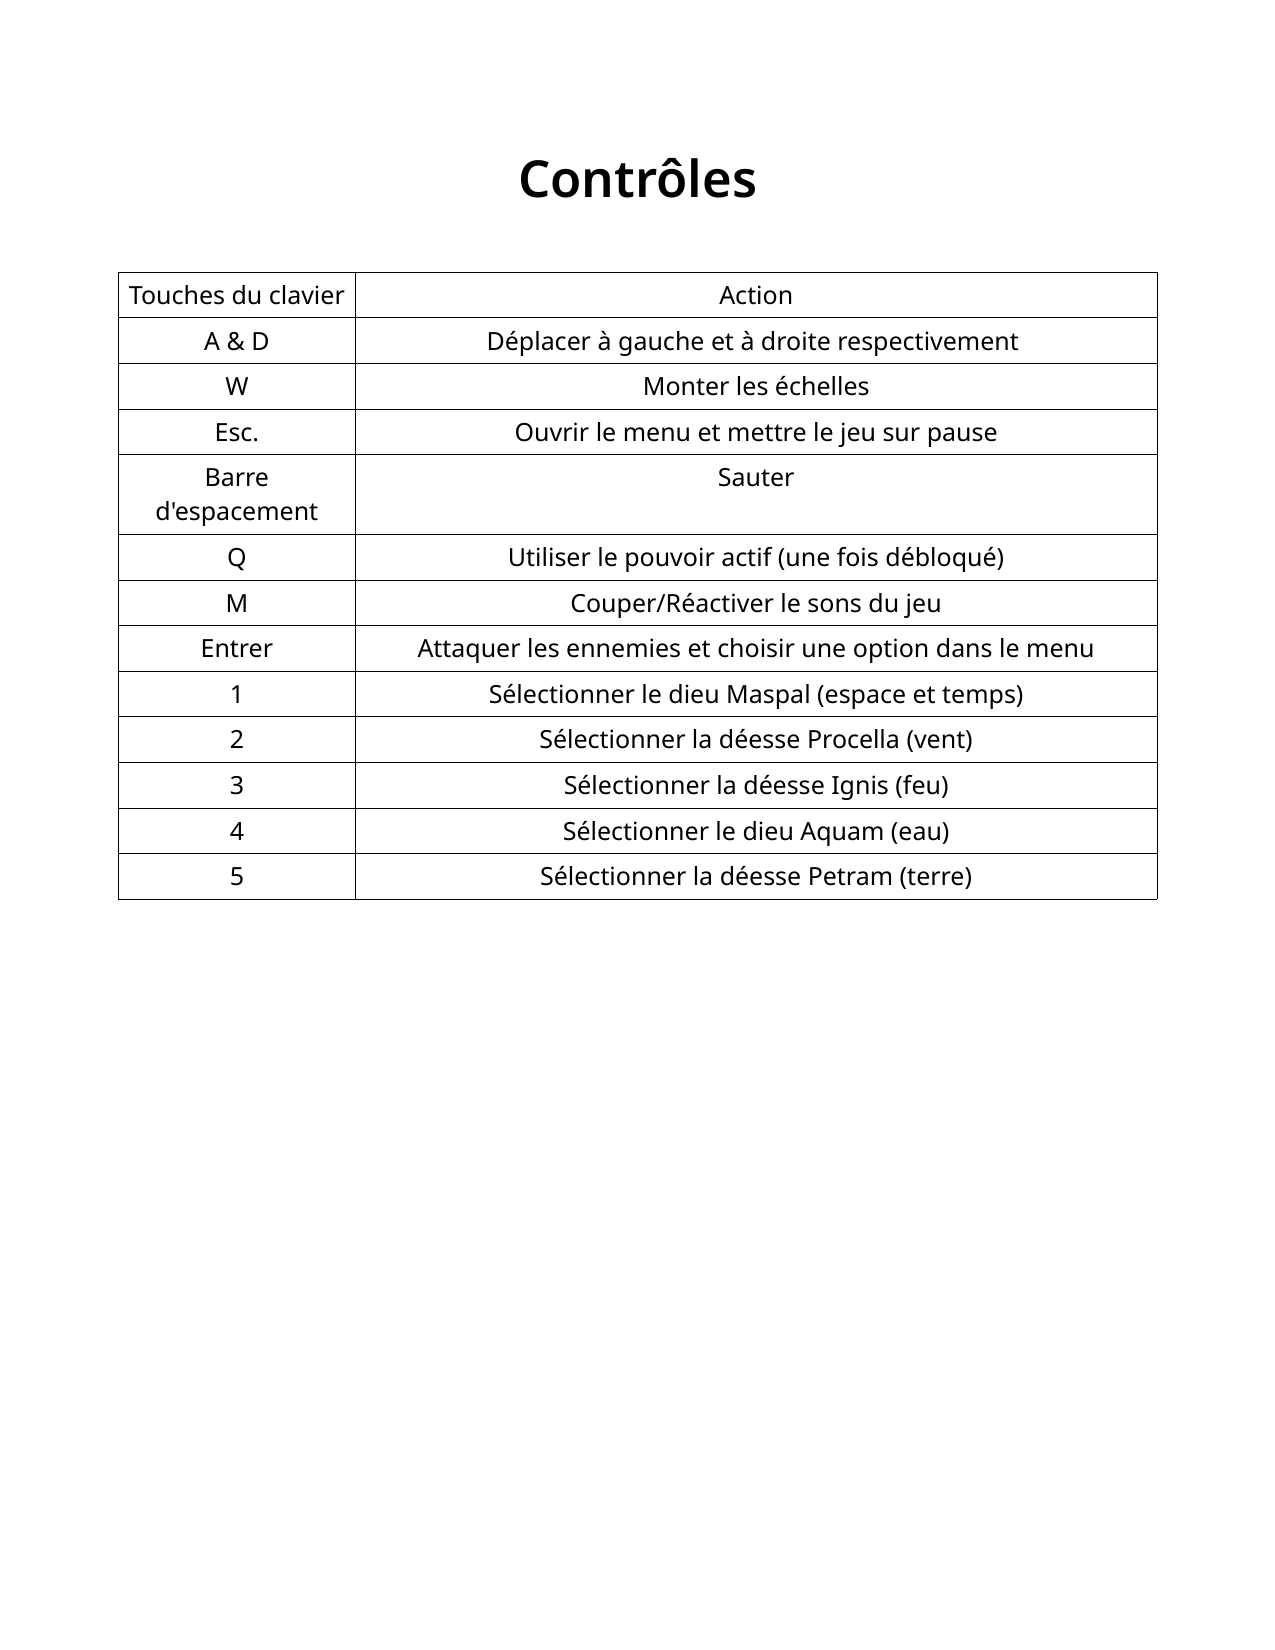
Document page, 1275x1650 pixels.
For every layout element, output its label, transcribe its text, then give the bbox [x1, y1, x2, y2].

table_cell Esc. [119, 410, 355, 454]
table_cell Monter les échelles [356, 364, 1157, 408]
table_cell Sélectionner le dieu Maspal (espace et temps) [356, 672, 1157, 716]
table_cell Utiliser le pouvoir actif (une fois débloqué) [356, 535, 1157, 579]
table_cell Sauter [356, 455, 1157, 534]
table_cell 3 [119, 763, 355, 808]
table_cell Sélectionner la déesse Procella (vent) [356, 717, 1157, 762]
table_cell Entrer [119, 626, 355, 671]
table_cell Ouvrir le menu et mettre le jeu sur pause [356, 410, 1157, 454]
table_cell Sélectionner la déesse Ignis (feu) [356, 763, 1157, 808]
table_cell Sélectionner la déesse Petram (terre) [356, 854, 1157, 899]
table_cell 5 [119, 854, 355, 899]
table_cell Attaquer les ennemies et choisir une option dans le menu [356, 626, 1157, 671]
table_cell 4 [119, 809, 355, 853]
table_cell Déplacer à gauche et à droite respectivement [356, 318, 1157, 363]
table_cell Barre d'espacement [119, 455, 355, 534]
table_cell Sélectionner le dieu Aquam (eau) [356, 809, 1157, 853]
table_cell 1 [119, 672, 355, 716]
table_cell Q [119, 535, 355, 579]
table_cell A & D [119, 318, 355, 363]
subtitle Contrôles [118, 143, 1157, 213]
table_header Touches du clavier [119, 273, 355, 317]
table_cell Couper/Réactiver le sons du jeu [356, 581, 1157, 625]
table_cell W [119, 364, 355, 408]
table_cell M [119, 581, 355, 625]
table_header Action [356, 273, 1157, 317]
table_cell 2 [119, 717, 355, 762]
